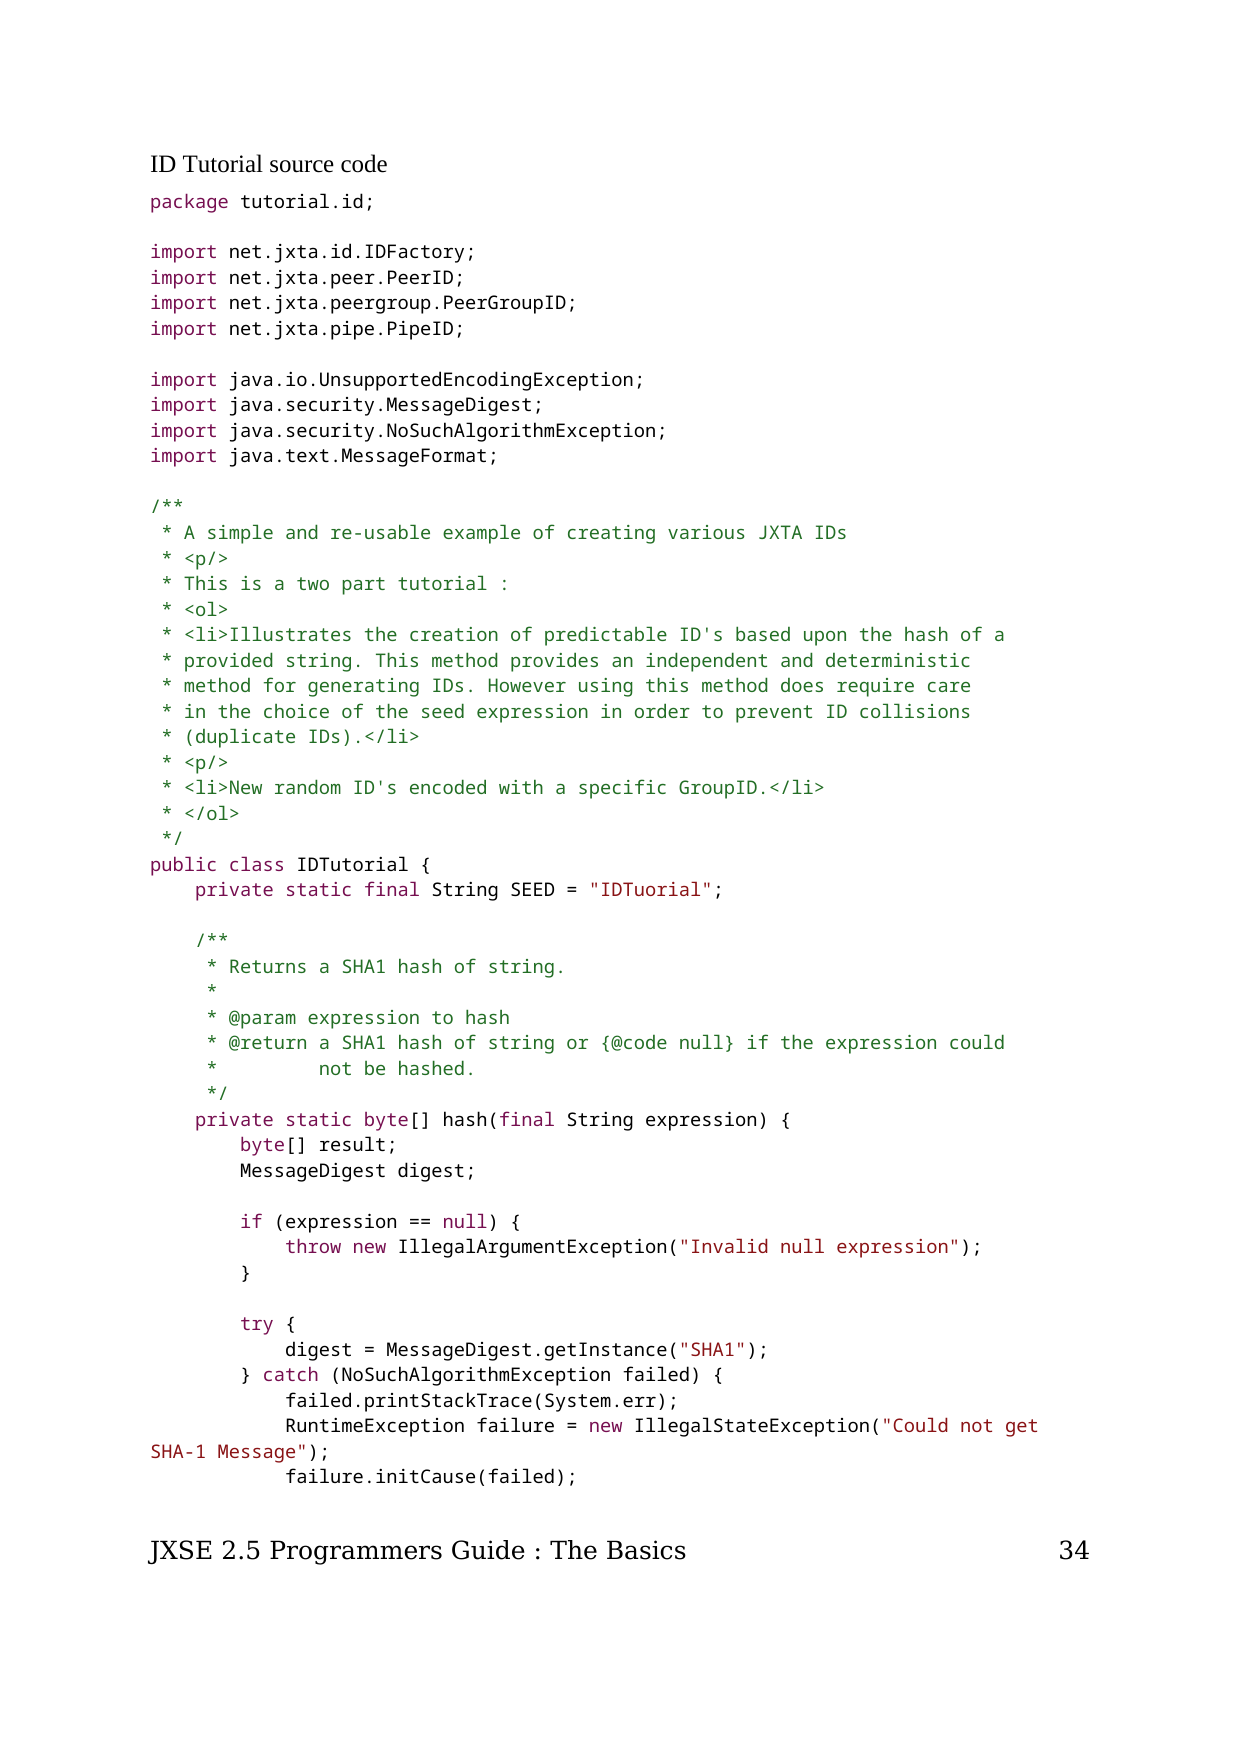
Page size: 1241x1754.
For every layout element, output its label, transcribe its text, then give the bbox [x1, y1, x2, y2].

text * <p/> [150, 749, 1090, 774]
text /** [150, 494, 1090, 519]
text * @param expression to hash [150, 1004, 1090, 1030]
text import net.jxta.peer.PeerID; [150, 264, 1090, 290]
text /** [150, 928, 1090, 953]
text MessageDigest digest; [150, 1157, 1090, 1183]
text import net.jxta.peergroup.PeerGroupID; [150, 290, 1090, 315]
text failure.initCause(failed); [150, 1464, 1090, 1489]
text * </ol> [150, 800, 1090, 826]
text * not be hashed. [150, 1055, 1090, 1081]
text * <ol> [150, 596, 1090, 621]
text * <li>Illustrates the creation of predictable ID's based upon the hash of a [150, 621, 1090, 647]
text public class IDTutorial { [150, 851, 1090, 877]
text failed.printStackTrace(System.err); [150, 1387, 1090, 1413]
text digest = MessageDigest.getInstance("SHA1"); [150, 1336, 1090, 1362]
text import java.io.UnsupportedEncodingException; [150, 366, 1090, 392]
text ID Tutorial source code [150, 150, 1090, 178]
text import net.jxta.id.IDFactory; [150, 239, 1090, 264]
text import java.security.NoSuchAlgorithmException; [150, 417, 1090, 443]
text import java.text.MessageFormat; [150, 443, 1090, 468]
text private static final String SEED = "IDTuorial"; [150, 877, 1090, 902]
text try { [150, 1311, 1090, 1336]
text * <li>New random ID's encoded with a specific GroupID.</li> [150, 774, 1090, 800]
text * method for generating IDs. However using this method does require care [150, 672, 1090, 698]
text import net.jxta.pipe.PipeID; [150, 315, 1090, 341]
text */ [150, 826, 1090, 851]
text * provided string. This method provides an independent and deterministic [150, 647, 1090, 672]
text } catch (NoSuchAlgorithmException failed) { [150, 1362, 1090, 1387]
text * @return a SHA1 hash of string or {@code null} if the expression could [150, 1030, 1090, 1055]
text * in the choice of the seed expression in order to prevent ID collisions [150, 698, 1090, 723]
text byte[] result; [150, 1132, 1090, 1157]
text */ [150, 1081, 1090, 1106]
text * [150, 979, 1090, 1004]
text * A simple and re-usable example of creating various JXTA IDs [150, 519, 1090, 545]
text * This is a two part tutorial : [150, 570, 1090, 596]
text private static byte[] hash(final String expression) { [150, 1106, 1090, 1132]
text * Returns a SHA1 hash of string. [150, 953, 1090, 979]
text * <p/> [150, 545, 1090, 570]
text if (expression == null) { [150, 1208, 1090, 1234]
text RuntimeException failure = new IllegalStateException("Could not get SHA-1 Message"); [150, 1413, 1090, 1464]
text throw new IllegalArgumentException("Invalid null expression"); [150, 1234, 1090, 1259]
text * (duplicate IDs).</li> [150, 723, 1090, 749]
text import java.security.MessageDigest; [150, 392, 1090, 417]
text } [150, 1259, 1090, 1285]
text package tutorial.id; [150, 188, 1090, 213]
